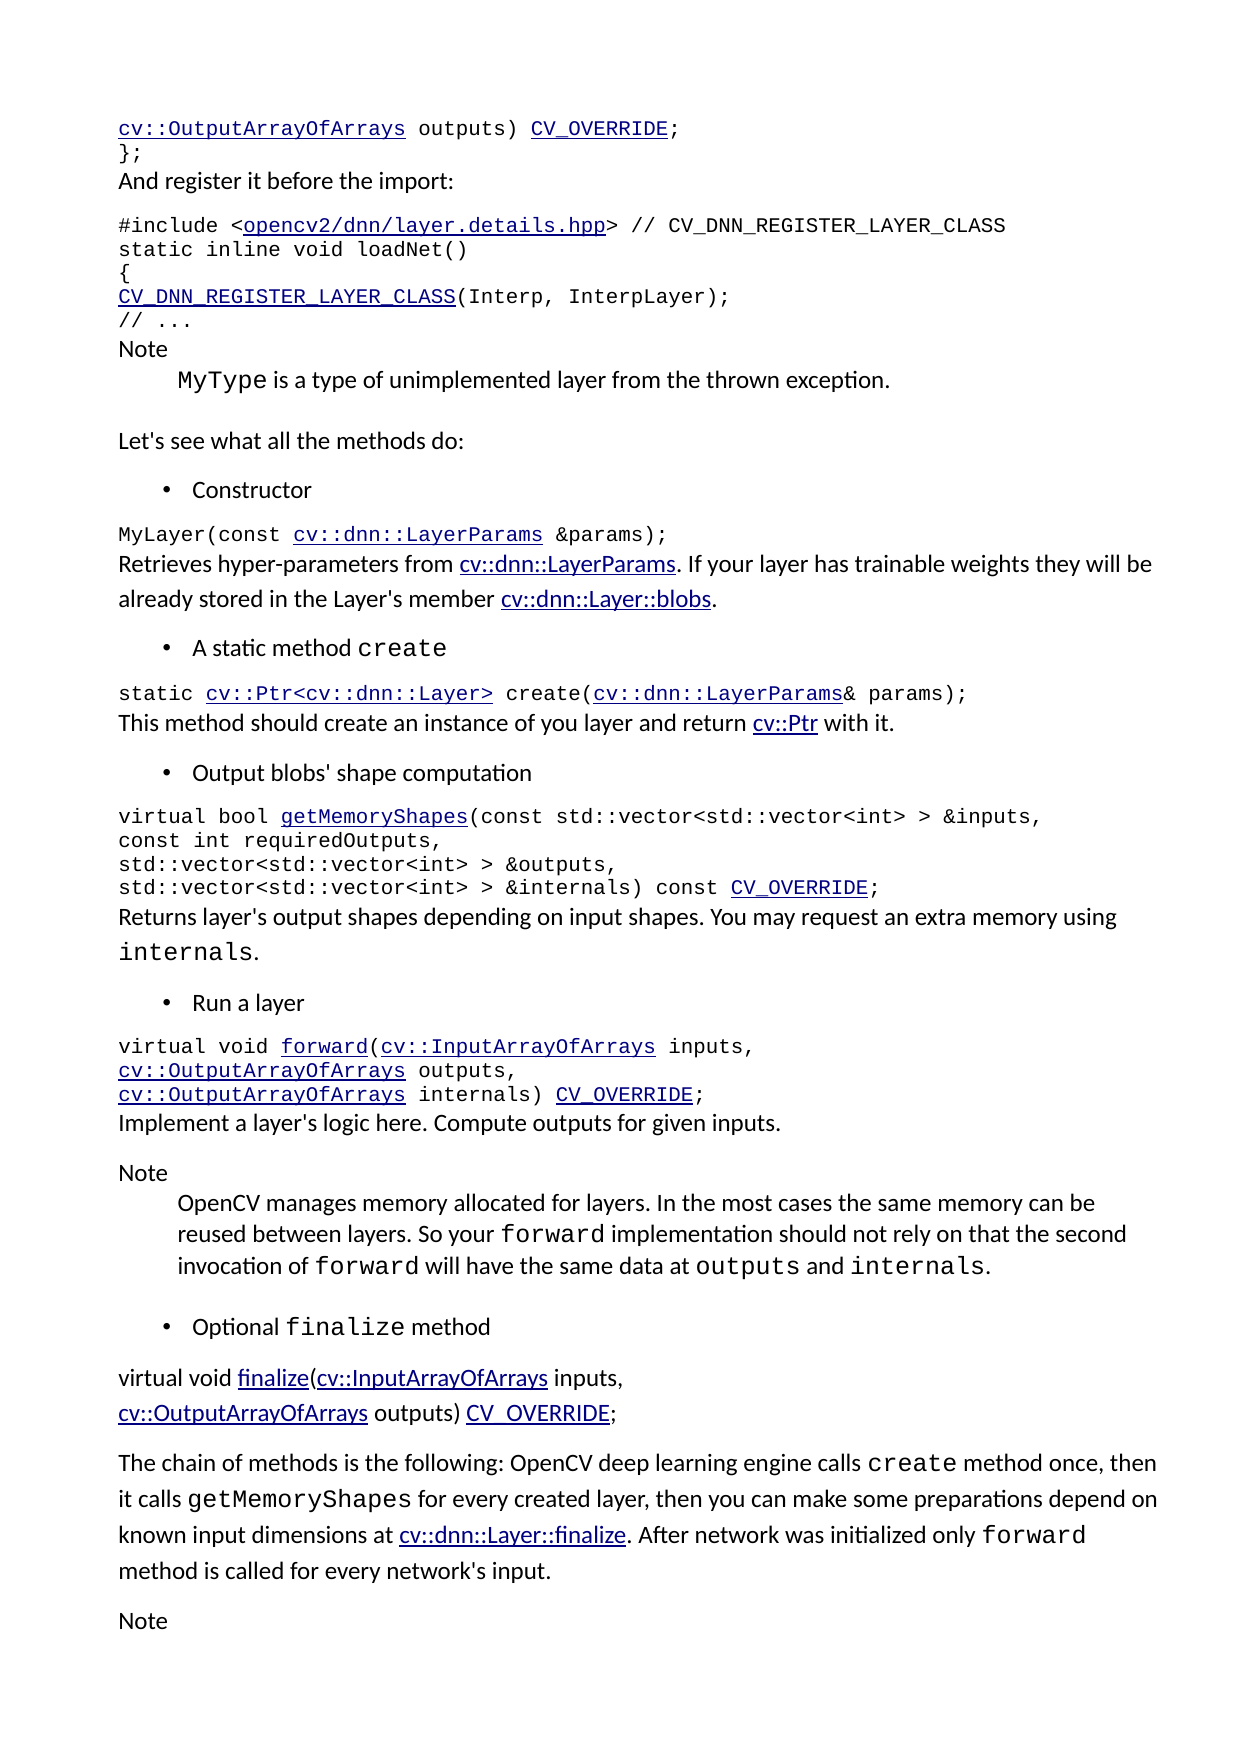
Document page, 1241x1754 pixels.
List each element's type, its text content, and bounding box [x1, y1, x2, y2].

text This method should create an instance of you layer and return cv::Ptr with it. [118, 707, 1163, 738]
subtitle Note [118, 1605, 1163, 1636]
text static cv::Ptr<cv::dnn::Layer> create(cv::dnn::LayerParams& params); [118, 683, 1163, 707]
text #include <opencv2/dnn/layer.details.hpp> // CV_DNN_REGISTER_LAYER_CLASS [118, 215, 1163, 239]
text Retrieves hyper-parameters from cv::dnn::LayerParams. If your layer has trainable weights they will be already stored in the Layer's member cv::dnn::Layer::blobs. [118, 548, 1163, 613]
subtitle Note [118, 1157, 1163, 1187]
list Constructor [162, 474, 1163, 505]
list Run a layer [162, 987, 1163, 1017]
text The chain of methods is the following: OpenCV deep learning engine calls create method once, then it calls getMemoryShapes for every created layer, then you can make some preparations depend on known input dimensions at cv::dnn::Layer::finalize. After network was initialized only forward method is called for every network's input. [118, 1447, 1163, 1586]
text // ... [118, 309, 1163, 333]
text cv::OutputArrayOfArrays outputs) CV_OVERRIDE; [118, 118, 1163, 142]
text cv::OutputArrayOfArrays outputs, [118, 1060, 1163, 1084]
text static inline void loadNet() [118, 239, 1163, 262]
list OpenCV manages memory allocated for layers. In the most cases the same memory can be reused between layers. So your forward implementation should not rely on that the second invocation of forward will have the same data at outputs and internals. [177, 1187, 1163, 1282]
list MyType is a type of unimplemented layer from the thrown exception. [177, 364, 1163, 396]
text Returns layer's output shapes depending on input shapes. You may request an extra memory using internals. [118, 901, 1163, 968]
text Implement a layer's logic here. Compute outputs for given inputs. [118, 1107, 1163, 1138]
text And register it before the import: [118, 165, 1163, 196]
text { [118, 262, 1163, 286]
text }; [118, 142, 1163, 165]
text cv::OutputArrayOfArrays outputs) CV_OVERRIDE; [118, 1397, 1163, 1428]
text std::vector<std::vector<int> > &outputs, [118, 853, 1163, 877]
text std::vector<std::vector<int> > &internals) const CV_OVERRIDE; [118, 877, 1163, 901]
list Output blobs' shape computation [162, 757, 1163, 787]
text MyLayer(const cv::dnn::LayerParams &params); [118, 524, 1163, 548]
text virtual bool getMemoryShapes(const std::vector<std::vector<int> > &inputs, [118, 806, 1163, 830]
list A static method create [162, 632, 1163, 664]
text Let's see what all the methods do: [118, 425, 1163, 456]
text virtual void finalize(cv::InputArrayOfArrays inputs, [118, 1362, 1163, 1393]
list Optional finalize method [162, 1311, 1163, 1343]
text CV_DNN_REGISTER_LAYER_CLASS(Interp, InterpLayer); [118, 286, 1163, 309]
text cv::OutputArrayOfArrays internals) CV_OVERRIDE; [118, 1084, 1163, 1107]
subtitle Note [118, 333, 1163, 364]
text const int requiredOutputs, [118, 830, 1163, 853]
text virtual void forward(cv::InputArrayOfArrays inputs, [118, 1036, 1163, 1060]
